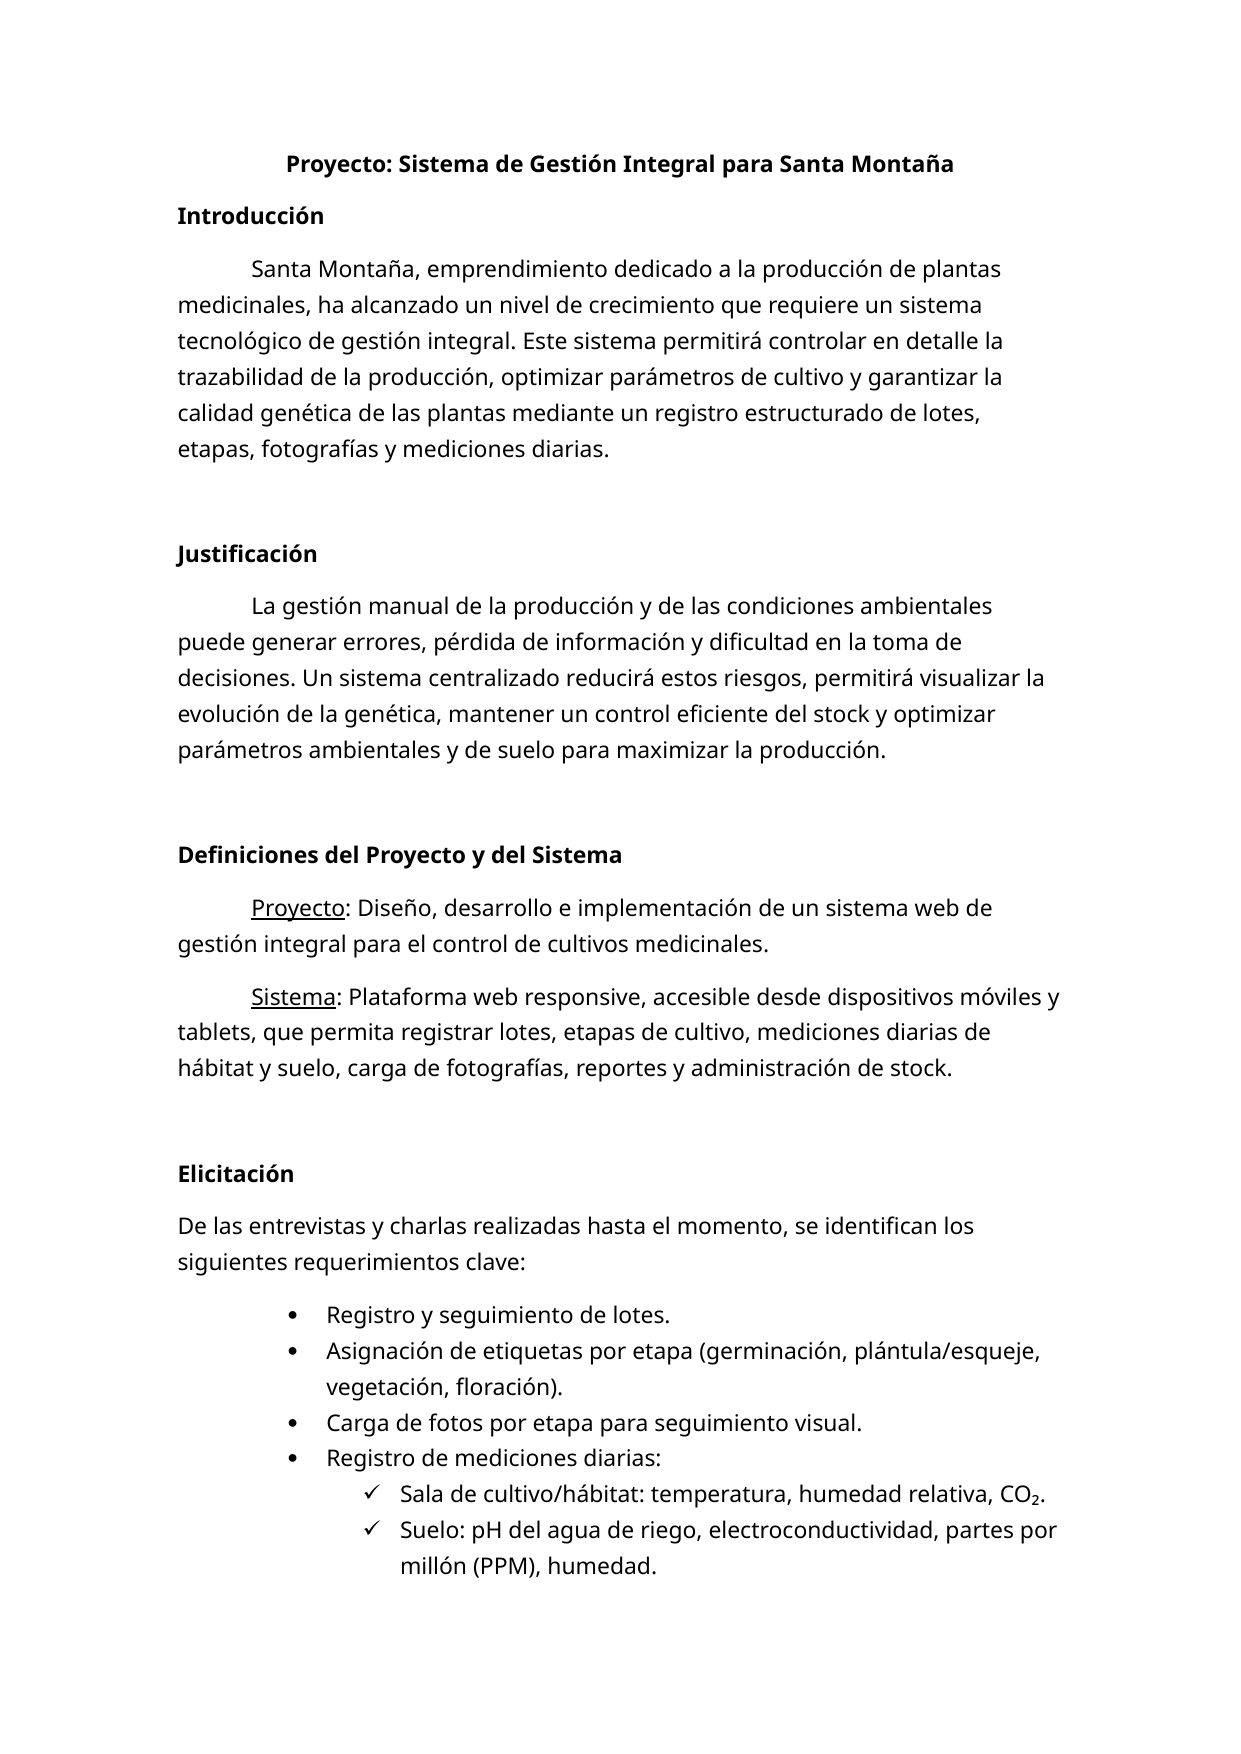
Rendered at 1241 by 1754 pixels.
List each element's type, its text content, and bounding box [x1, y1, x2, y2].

text Proyecto: Sistema de Gestión Integral para Santa Montaña [177, 148, 1063, 179]
text Santa Montaña, emprendimiento dedicado a la producción de plantas medicinales, ha alcanzado un nivel de crecimiento que requiere un sistema tecnológico de gestión integral. Este sistema permitirá controlar en detalle la trazabilidad de la producción, optimizar parámetros de cultivo y garantizar la calidad genética de las plantas mediante un registro estructurado de lotes, etapas, fotografías y mediciones diarias. [177, 253, 1063, 464]
text Sistema: Plataforma web responsive, accesible desde dispositivos móviles y tablets, que permita registrar lotes, etapas de cultivo, mediciones diarias de hábitat y suelo, carga de fotografías, reportes y administración de stock. [177, 980, 1063, 1083]
list Asignación de etiquetas por etapa (germinación, plántula/esqueje, vegetación, floración). [288, 1334, 1063, 1402]
list Suelo: pH del agua de riego, electroconductividad, partes por millón (PPM), humedad. [362, 1514, 1063, 1581]
text De las entrevistas y charlas realizadas hasta el momento, se identifican los siguientes requerimientos clave: [177, 1210, 1063, 1277]
list Registro de mediciones diarias: [288, 1442, 1063, 1474]
list Sala de cultivo/hábitat: temperatura, humedad relativa, CO₂. [362, 1478, 1063, 1509]
list Carga de fotos por etapa para seguimiento visual. [288, 1406, 1063, 1438]
text Elicitación [177, 1157, 1063, 1189]
text La gestión manual de la producción y de las condiciones ambientales puede generar errores, pérdida de información y dificultad en la toma de decisiones. Un sistema centralizado reducirá estos riesgos, permitirá visualizar la evolución de la genética, mantener un control eficiente del stock y optimizar parámetros ambientales y de suelo para maximizar la producción. [177, 590, 1063, 765]
text Definiciones del Proyecto y del Sistema [177, 839, 1063, 871]
text Introducción [177, 200, 1063, 231]
text Proyecto: Diseño, desarrollo e implementación de un sistema web de gestión integral para el control de cultivos medicinales. [177, 892, 1063, 959]
list Registro y seguimiento de lotes. [288, 1299, 1063, 1330]
text Justificación [177, 538, 1063, 569]
